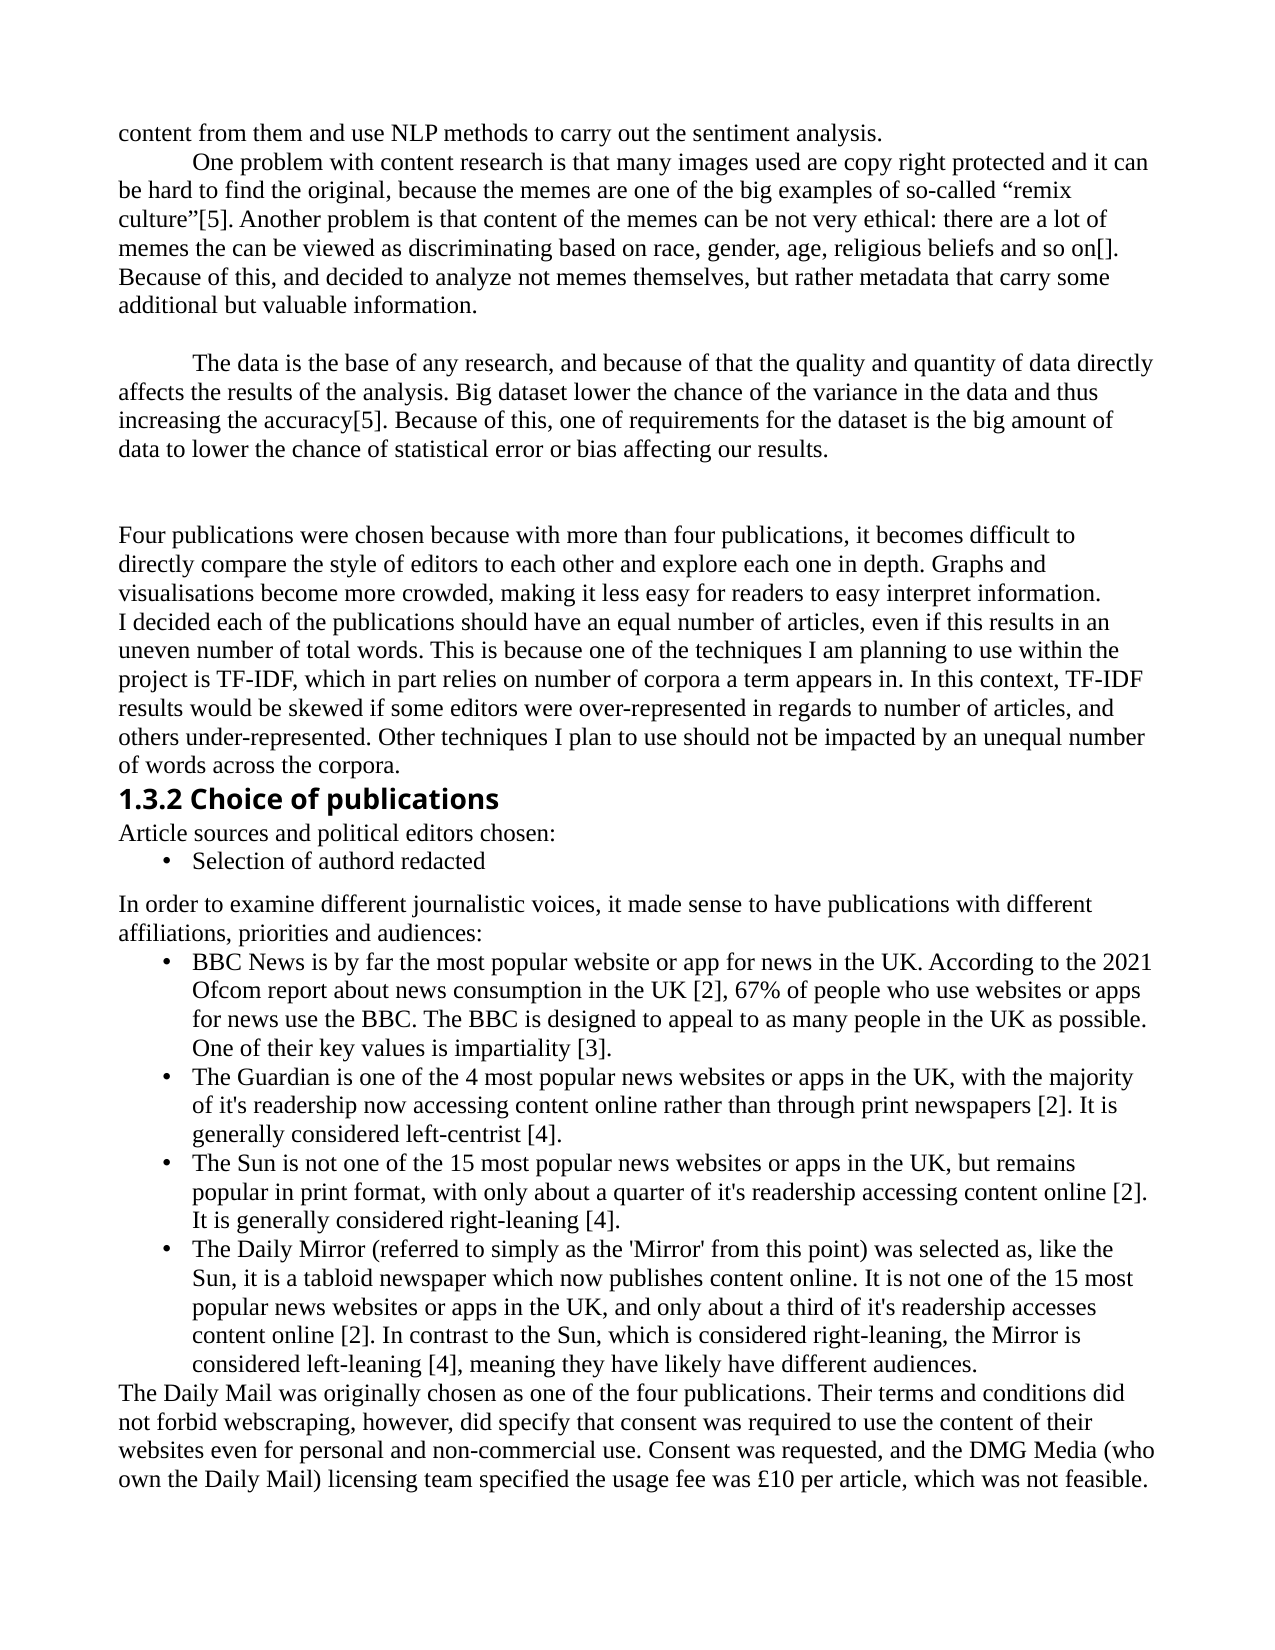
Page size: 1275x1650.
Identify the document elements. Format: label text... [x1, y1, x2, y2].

text In order to examine different journalistic voices, it made sense to have publications with different affiliations, priorities and audiences: [118, 889, 1157, 947]
text The Daily Mail was originally chosen as one of the four publications. Their terms and conditions did not forbid webscraping, however, did specify that consent was required to use the content of their websites even for personal and non-commercial use. Consent was requested, and the DMG Media (who own the Daily Mail) licensing team specified the usage fee was £10 per article, which was not feasible. [118, 1378, 1157, 1493]
list The Guardian is one of the 4 most popular news websites or apps in the UK, with the majority of it's readership now accessing content online rather than through print newspapers [2]. It is generally considered left-centrist [4]. [162, 1062, 1157, 1148]
text content from them and use NLP methods to carry out the sentiment analysis. [118, 118, 1157, 147]
list The Daily Mirror (referred to simply as the 'Mirror' from this point) was selected as, like the Sun, it is a tabloid newspaper which now publishes content online. It is not one of the 15 most popular news websites or apps in the UK, and only about a third of it's readership accesses content online [2]. In contrast to the Sun, which is considered right-leaning, the Mirror is considered left-leaning [4], meaning they have likely have different audiences. [162, 1234, 1157, 1378]
text Article sources and political editors chosen: [118, 818, 1157, 846]
list BBC News is by far the most popular website or app for news in the UK. According to the 2021 Ofcom report about news consumption in the UK [2], 67% of people who use websites or apps for news use the BBC. The BBC is designed to appeal to as many people in the UK as possible. One of their key values is impartiality [3]. [162, 947, 1157, 1062]
list The Sun is not one of the 15 most popular news websites or apps in the UK, but remains popular in print format, with only about a quarter of it's readership accessing content online [2]. It is generally considered right-leaning [4]. [162, 1148, 1157, 1234]
text The data is the base of any research, and because of that the quality and quantity of data directly affects the results of the analysis. Big dataset lower the chance of the variance in the data and thus increasing the accuracy[5]. Because of this, one of requirements for the dataset is the big amount of data to lower the chance of statistical error or bias affecting our results. [118, 348, 1157, 463]
text One problem with content research is that many images used are copy right protected and it can be hard to find the original, because the memes are one of the big examples of so-called “remix culture”[5]. Another problem is that content of the memes can be not very ethical: there are a lot of memes the can be viewed as discriminating based on race, gender, age, religious beliefs and so on[]. Because of this, and decided to analyze not memes themselves, but rather metadata that carry some additional but valuable information. [118, 147, 1157, 319]
text Four publications were chosen because with more than four publications, it becomes difficult to directly compare the style of editors to each other and explore each one in depth. Graphs and visualisations become more crowded, making it less easy for readers to easy interpret information. [118, 521, 1157, 607]
subtitle 1.3.2 Choice of publications [118, 779, 1157, 818]
list Selection of authord redacted [162, 846, 1157, 875]
text I decided each of the publications should have an equal number of articles, even if this results in an uneven number of total words. This is because one of the techniques I am planning to use within the project is TF-IDF, which in part relies on number of corpora a term appears in. In this context, TF-IDF results would be skewed if some editors were over-represented in regards to number of articles, and others under-represented. Other techniques I plan to use should not be impacted by an unequal number of words across the corpora. [118, 607, 1157, 779]
